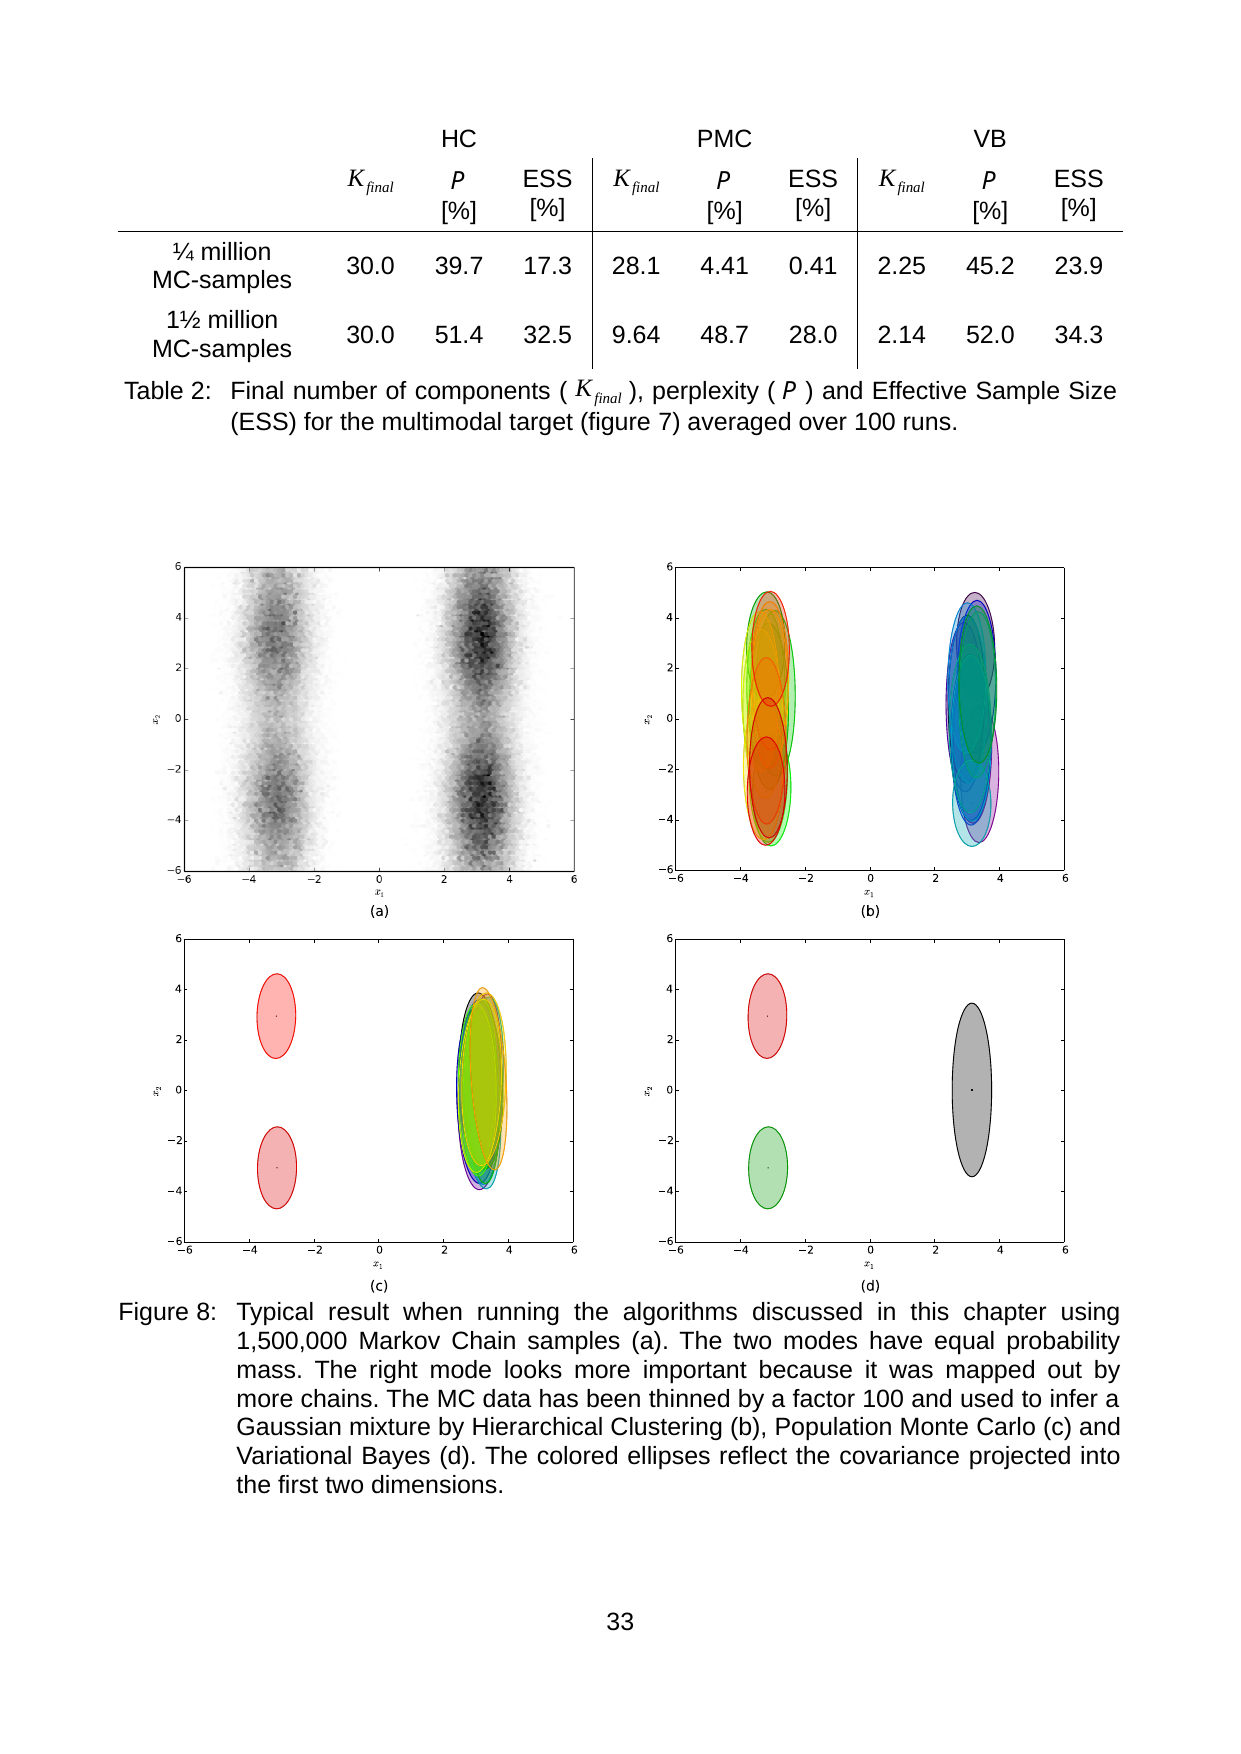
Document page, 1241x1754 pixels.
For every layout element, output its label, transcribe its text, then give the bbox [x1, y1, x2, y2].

table_cell 30.0 [326, 232, 414, 300]
table_cell 51.4 [415, 300, 503, 369]
table_cell 45.2 [946, 232, 1034, 300]
table_cell 28.0 [769, 300, 857, 369]
table_cell 48.7 [680, 300, 769, 369]
table_cell ¼ million MC-samples [118, 232, 326, 300]
table_cell 17.3 [503, 232, 592, 300]
table_header VB [857, 118, 1123, 158]
table_cell [%] [680, 158, 769, 231]
table_cell 34.3 [1034, 300, 1123, 369]
table_cell [%] [946, 158, 1034, 231]
table_cell [326, 158, 414, 231]
table_header PMC [592, 118, 857, 158]
table_cell 9.64 [593, 300, 680, 369]
table_header HC [326, 118, 592, 158]
table_header [118, 118, 326, 158]
table_cell 28.1 [593, 232, 680, 300]
table_cell 2.25 [858, 232, 946, 300]
table_cell 52.0 [946, 300, 1034, 369]
table_cell Table 2: Final number of components (), perplexity () and Effective Sample Size (ESS) for the multimodal target (figure 7) averaged over 100 runs. [118, 369, 1123, 500]
table_cell ESS [%] [769, 158, 857, 231]
text Figure 8: Typical result when running the algorithms discussed in this chapter using 1,500,000 Markov Chain samples (a). The two modes have equal probability mass. The right mode looks more important because it was mapped out by more chains. The MC data has been thinned by a factor 100 and used to infer a Gaussian mixture by Hierarchical Clustering (b), Population Monte Carlo (c) and Variational Bayes (d). The colored ellipses reflect the covariance projected into the first two dimensions. [118, 1294, 1122, 1498]
table_cell ESS [%] [503, 158, 592, 231]
table_cell 4.41 [680, 232, 769, 300]
table_cell 23.9 [1034, 232, 1123, 300]
table_cell [118, 158, 326, 231]
table_cell [593, 158, 680, 231]
table_cell 39.7 [415, 232, 503, 300]
table_cell 32.5 [503, 300, 592, 369]
table_cell 1½ million MC-samples [118, 300, 326, 369]
table_cell [%] [415, 158, 503, 231]
table_cell 0.41 [769, 232, 857, 300]
table_cell ESS [%] [1034, 158, 1123, 231]
table_cell [858, 158, 946, 231]
table_cell 30.0 [326, 300, 414, 369]
table_cell 2.14 [858, 300, 946, 369]
